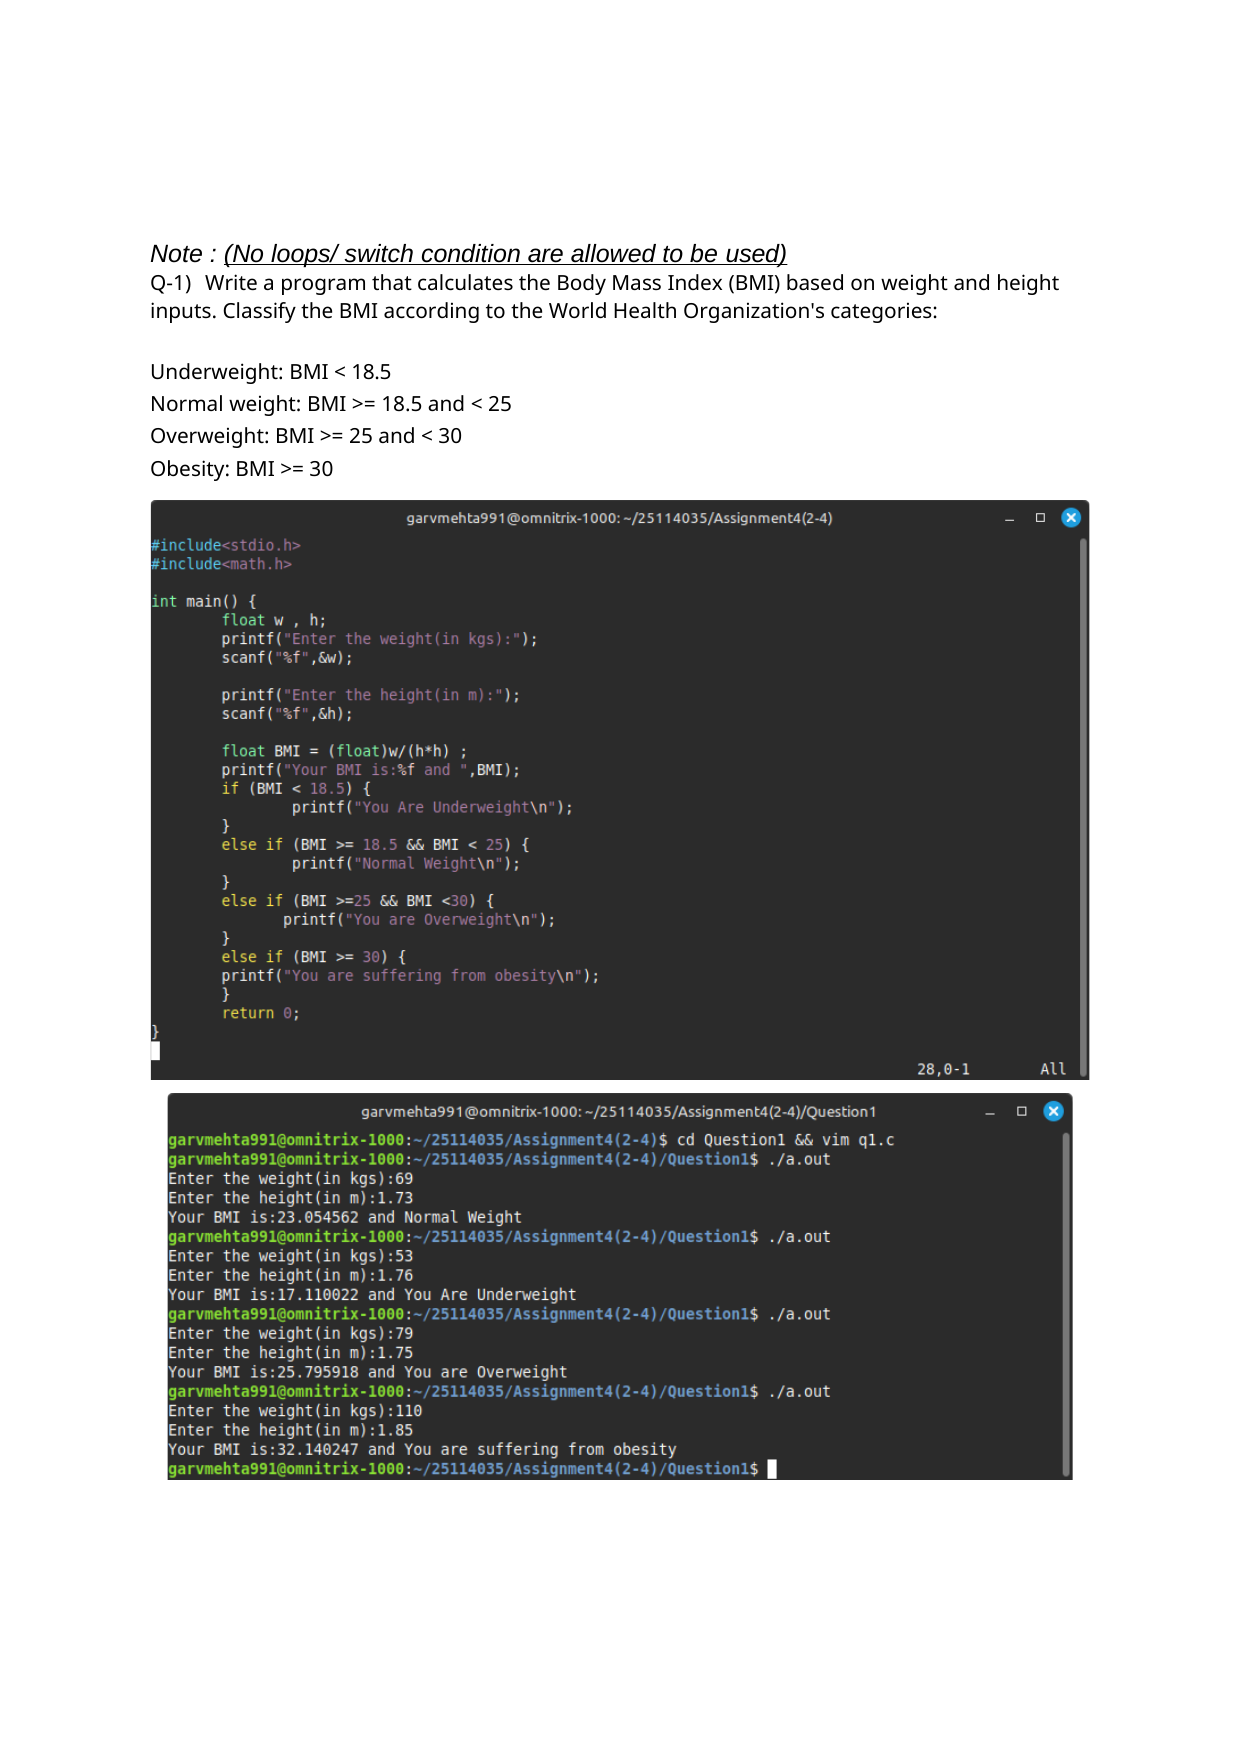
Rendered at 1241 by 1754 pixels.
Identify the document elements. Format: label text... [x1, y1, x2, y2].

text Underweight: BMI < 18.5 [150, 357, 1093, 385]
text Note : (No loops/ switch condition are allowed to be used) [150, 239, 1093, 268]
text Normal weight: BMI >= 18.5 and < 25 Overweight: BMI >= 25 and < 30 Obesity: BMI >= 30 [150, 389, 523, 482]
text Q-1) Write a program that calculates the Body Mass Index (BMI) based on weight and height inputs. Classify the BMI according to the World Health Organization's categories: [150, 268, 1093, 325]
picture [150, 500, 1090, 1080]
picture [167, 1093, 1073, 1480]
